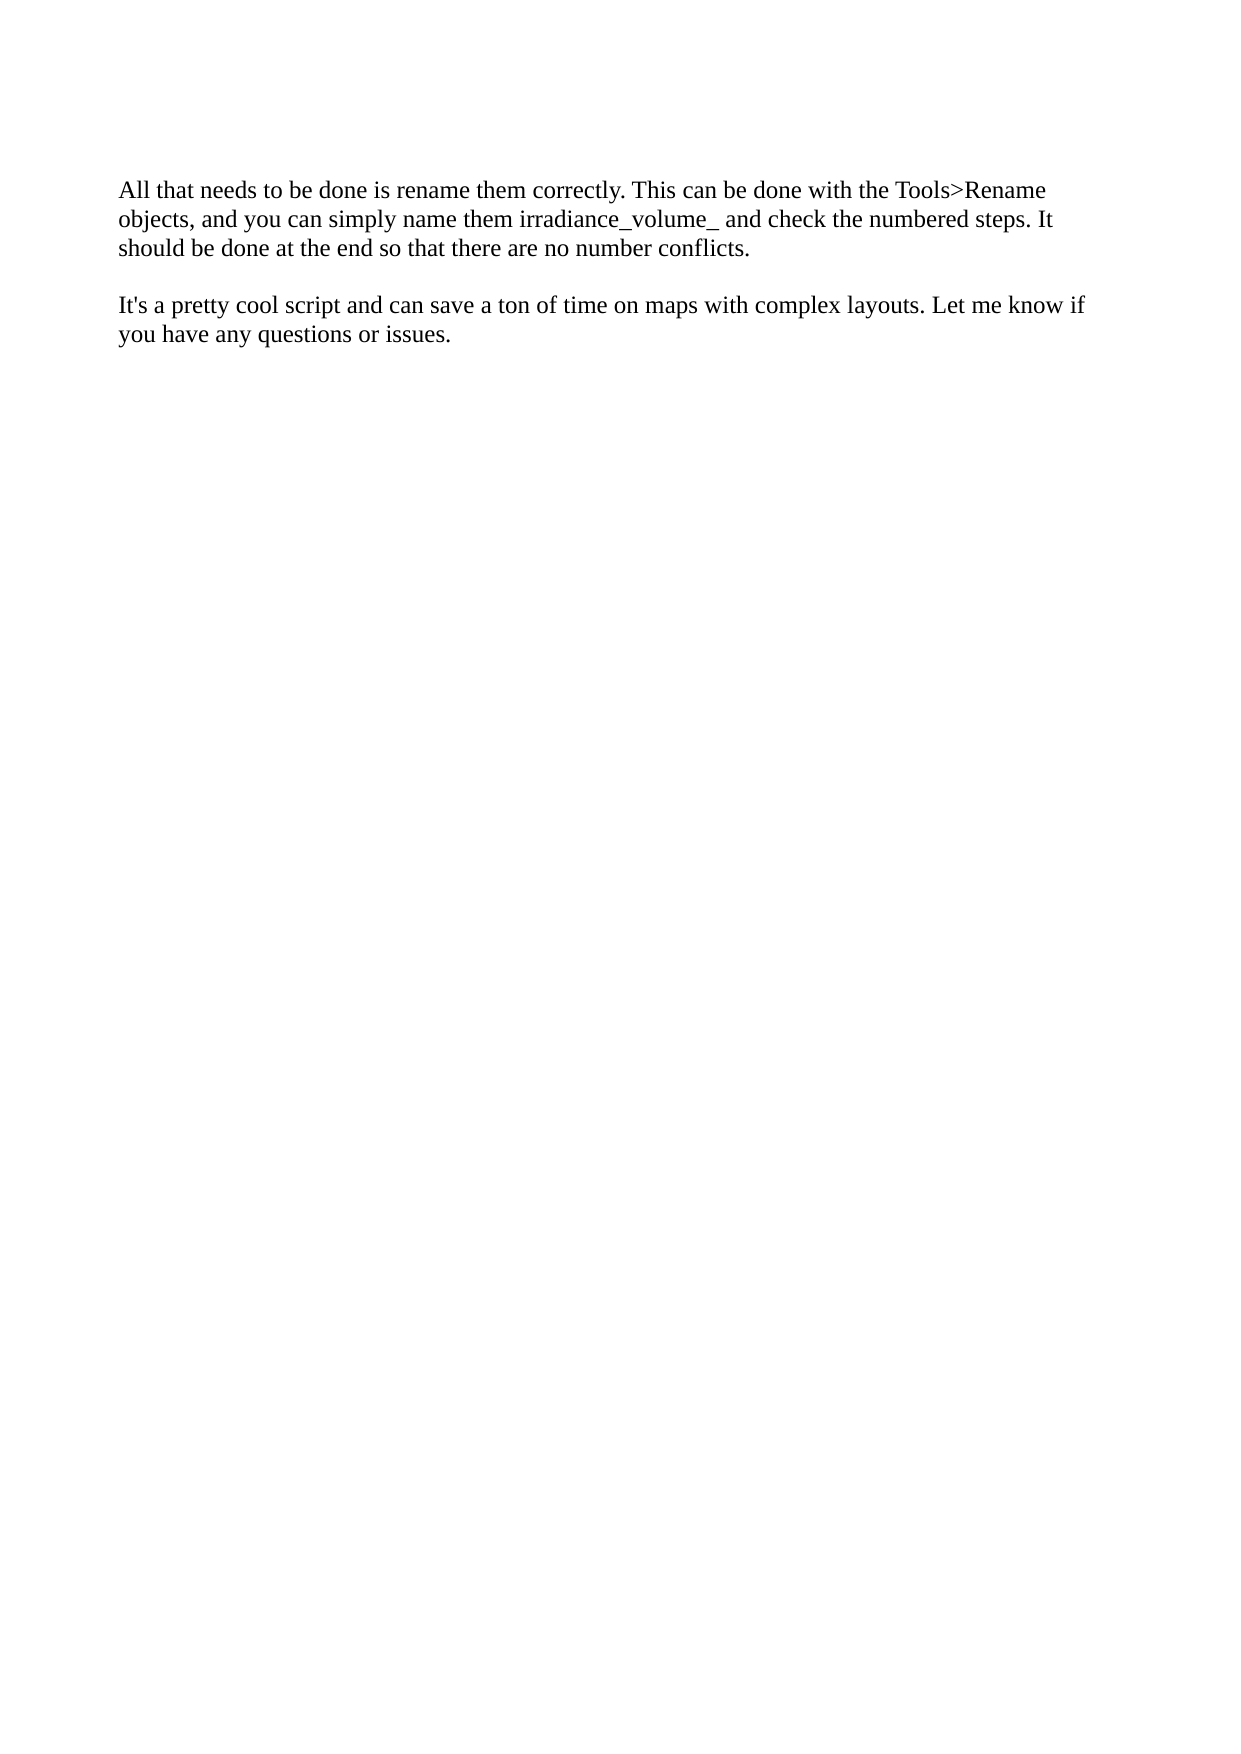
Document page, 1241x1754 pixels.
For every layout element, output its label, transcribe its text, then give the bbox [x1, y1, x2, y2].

text All that needs to be done is rename them correctly. This can be done with the Tools>Rename objects, and you can simply name them irradiance_volume_ and check the numbered steps. It should be done at the end so that there are no number conflicts. It's a pretty cool script and can save a ton of time on maps with complex layouts. Let me know if you have any questions or issues. [118, 118, 1122, 348]
